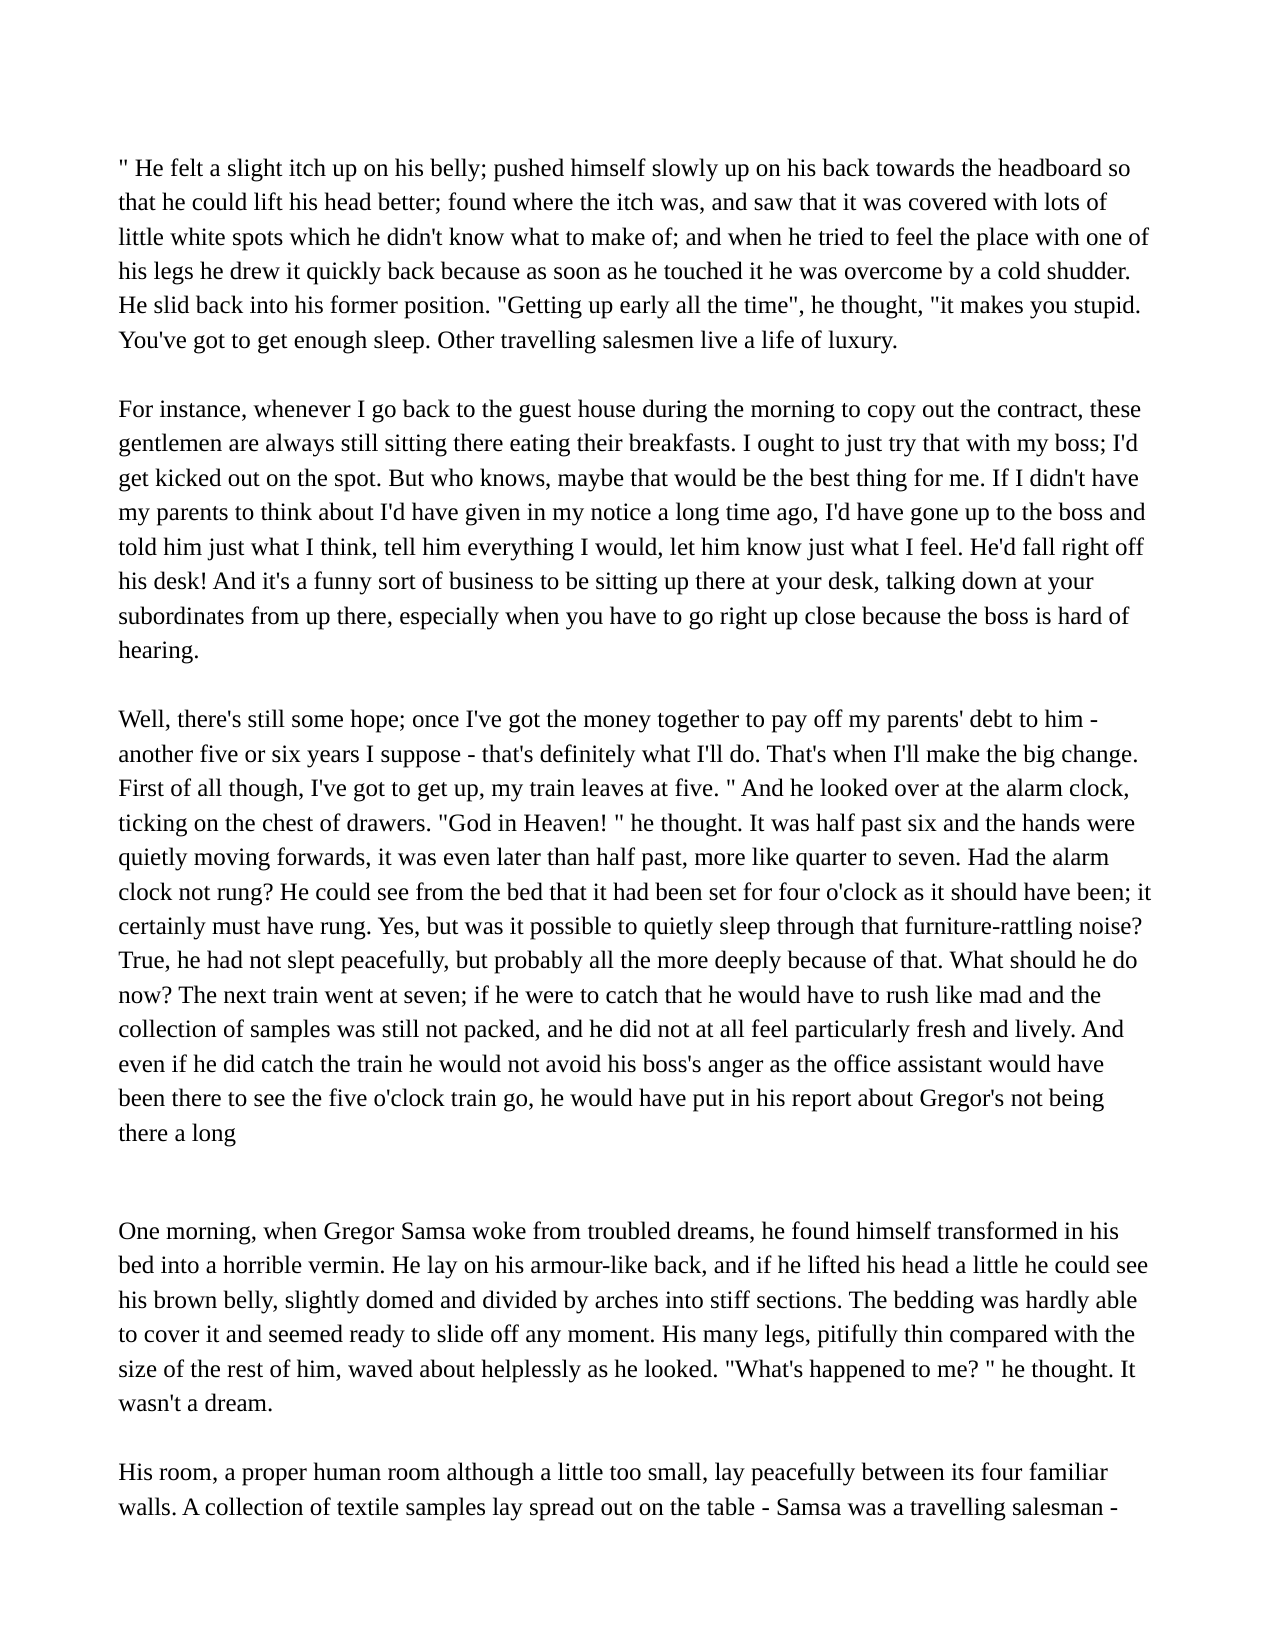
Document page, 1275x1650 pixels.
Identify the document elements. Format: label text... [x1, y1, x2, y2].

text " He felt a slight itch up on his belly; pushed himself slowly up on his back towards the headboard so that he could lift his head better; found where the itch was, and saw that it was covered with lots of little white spots which he didn't know what to make of; and when he tried to feel the place with one of his legs he drew it quickly back because as soon as he touched it he was overcome by a cold shudder. He slid back into his former position. "Getting up early all the time", he thought, "it makes you stupid. You've got to get enough sleep. Other travelling salesmen live a life of luxury. For instance, whenever I go back to the guest house during the morning to copy out the contract, these gentlemen are always still sitting there eating their breakfasts. I ought to just try that with my boss; I'd get kicked out on the spot. But who knows, maybe that would be the best thing for me. If I didn't have my parents to think about I'd have given in my notice a long time ago, I'd have gone up to the boss and told him just what I think, tell him everything I would, let him know just what I feel. He'd fall right off his desk! And it's a funny sort of business to be sitting up there at your desk, talking down at your subordinates from up there, especially when you have to go right up close because the boss is hard of hearing. Well, there's still some hope; once I've got the money together to pay off my parents' debt to him - another five or six years I suppose - that's definitely what I'll do. That's when I'll make the big change. First of all though, I've got to get up, my train leaves at five. " And he looked over at the alarm clock, ticking on the chest of drawers. "God in Heaven! " he thought. It was half past six and the hands were quietly moving forwards, it was even later than half past, more like quarter to seven. Had the alarm clock not rung? He could see from the bed that it had been set for four o'clock as it should have been; it certainly must have rung. Yes, but was it possible to quietly sleep through that furniture-rattling noise? True, he had not slept peacefully, but probably all the more deeply because of that. What should he do now? The next train went at seven; if he were to catch that he would have to rush like mad and the collection of samples was still not packed, and he did not at all feel particularly fresh and lively. And even if he did catch the train he would not avoid his boss's anger as the office assistant would have been there to see the five o'clock train go, he would have put in his report about Gregor's not being there a long [118, 118, 1157, 1147]
text One morning, when Gregor Samsa woke from troubled dreams, he found himself transformed in his bed into a horrible vermin. He lay on his armour-like back, and if he lifted his head a little he could see his brown belly, slightly domed and divided by arches into stiff sections. The bedding was hardly able to cover it and seemed ready to slide off any moment. His many legs, pitifully thin compared with the size of the rest of him, waved about helplessly as he looked. "What's happened to me? " he thought. It wasn't a dream. His room, a proper human room although a little too small, lay peacefully between its four familiar walls. A collection of textile samples lay spread out on the table - Samsa was a travelling salesman [118, 1216, 1157, 1521]
